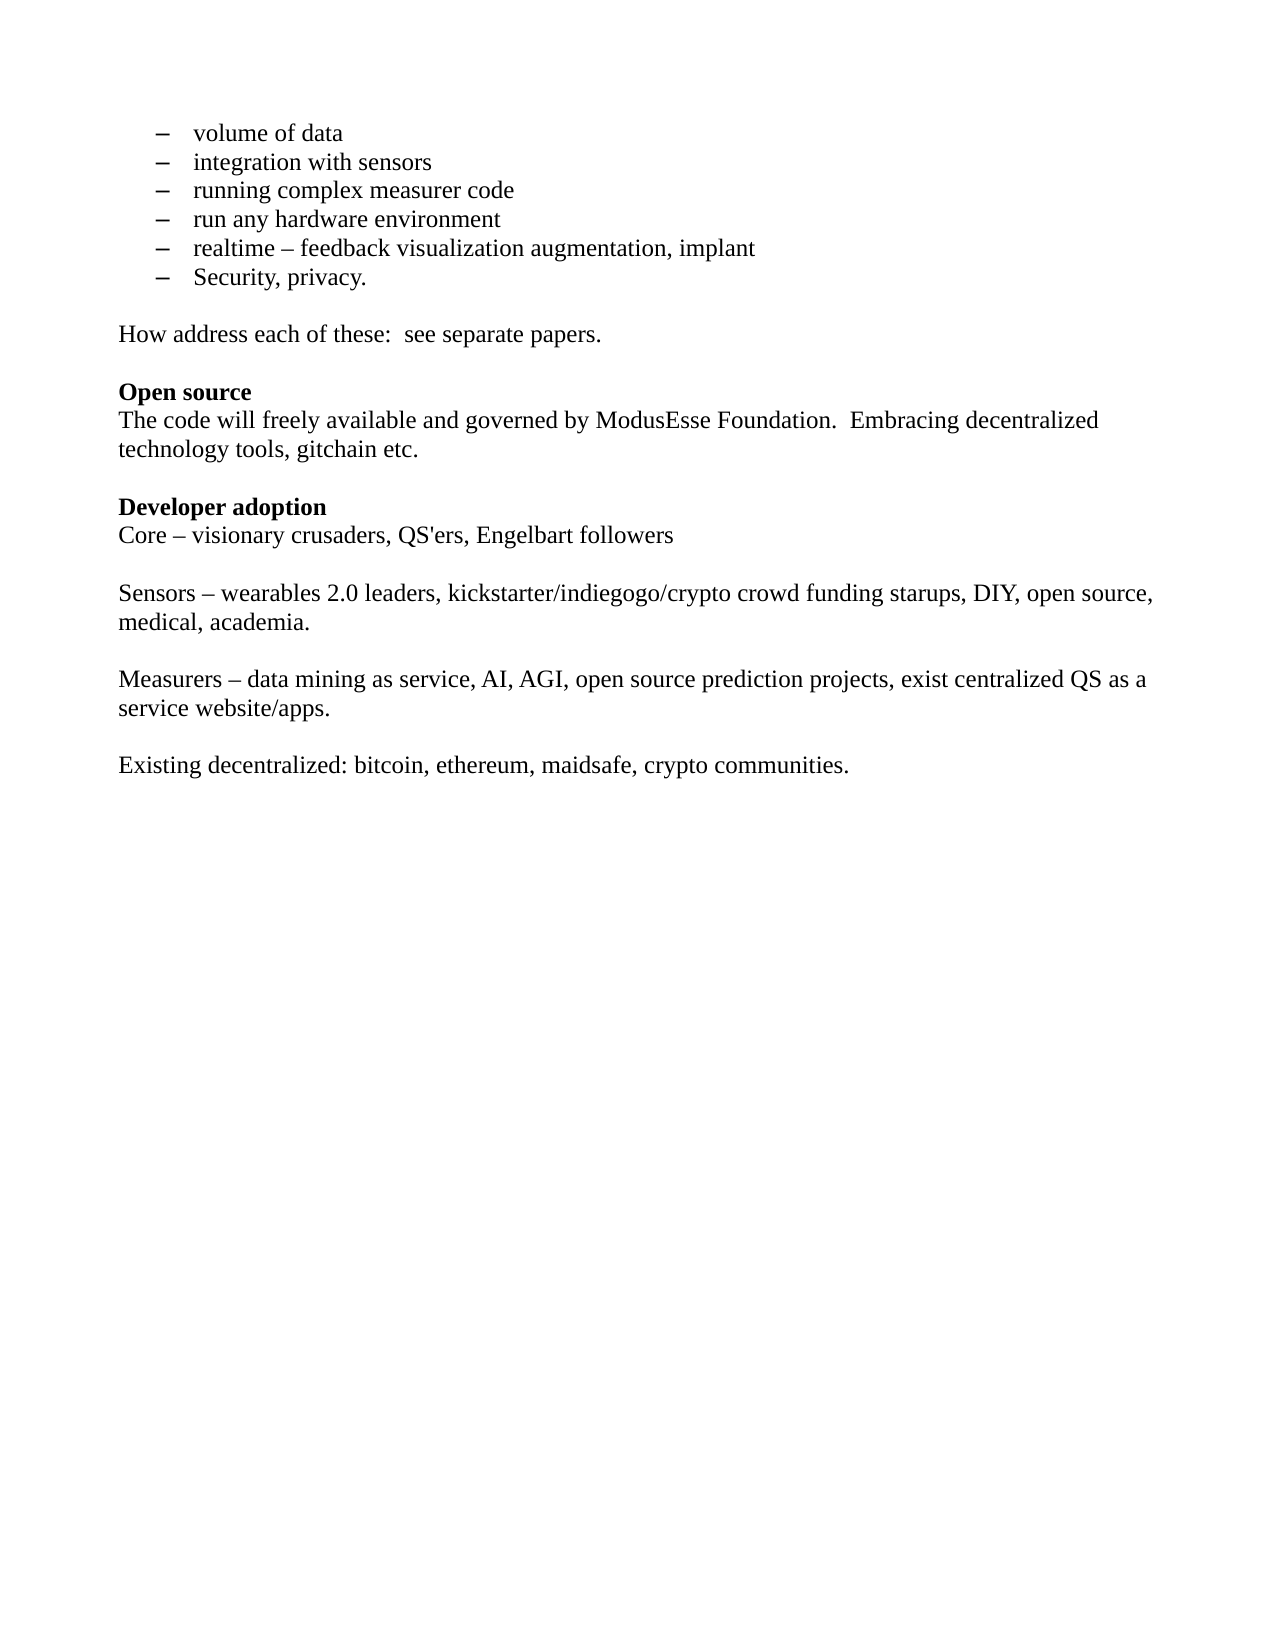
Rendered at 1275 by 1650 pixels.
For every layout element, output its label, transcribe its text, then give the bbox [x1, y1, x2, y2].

text Developer adoption [118, 492, 1157, 521]
list realtime – feedback visualization augmentation, implant [156, 233, 1157, 262]
text Sensors – wearables 2.0 leaders, kickstarter/indiegogo/crypto crowd funding starups, DIY, open source, medical, academia. [118, 578, 1157, 636]
text Core – visionary crusaders, QS'ers, Engelbart followers [118, 521, 1157, 549]
text Measurers – data mining as service, AI, AGI, open source prediction projects, exist centralized QS as a service website/apps. [118, 664, 1157, 722]
text Open source [118, 377, 1157, 406]
text The code will freely available and governed by ModusEsse Foundation. Embracing decentralized technology tools, gitchain etc. [118, 406, 1157, 463]
list integration with sensors [156, 147, 1157, 176]
text Existing decentralized: bitcoin, ethereum, maidsafe, crypto communities. [118, 751, 1157, 779]
list volume of data [156, 118, 1157, 147]
list Security, privacy. [156, 262, 1157, 291]
text How address each of these: see separate papers. [118, 319, 1157, 348]
list run any hardware environment [156, 204, 1157, 233]
list running complex measurer code [156, 176, 1157, 204]
